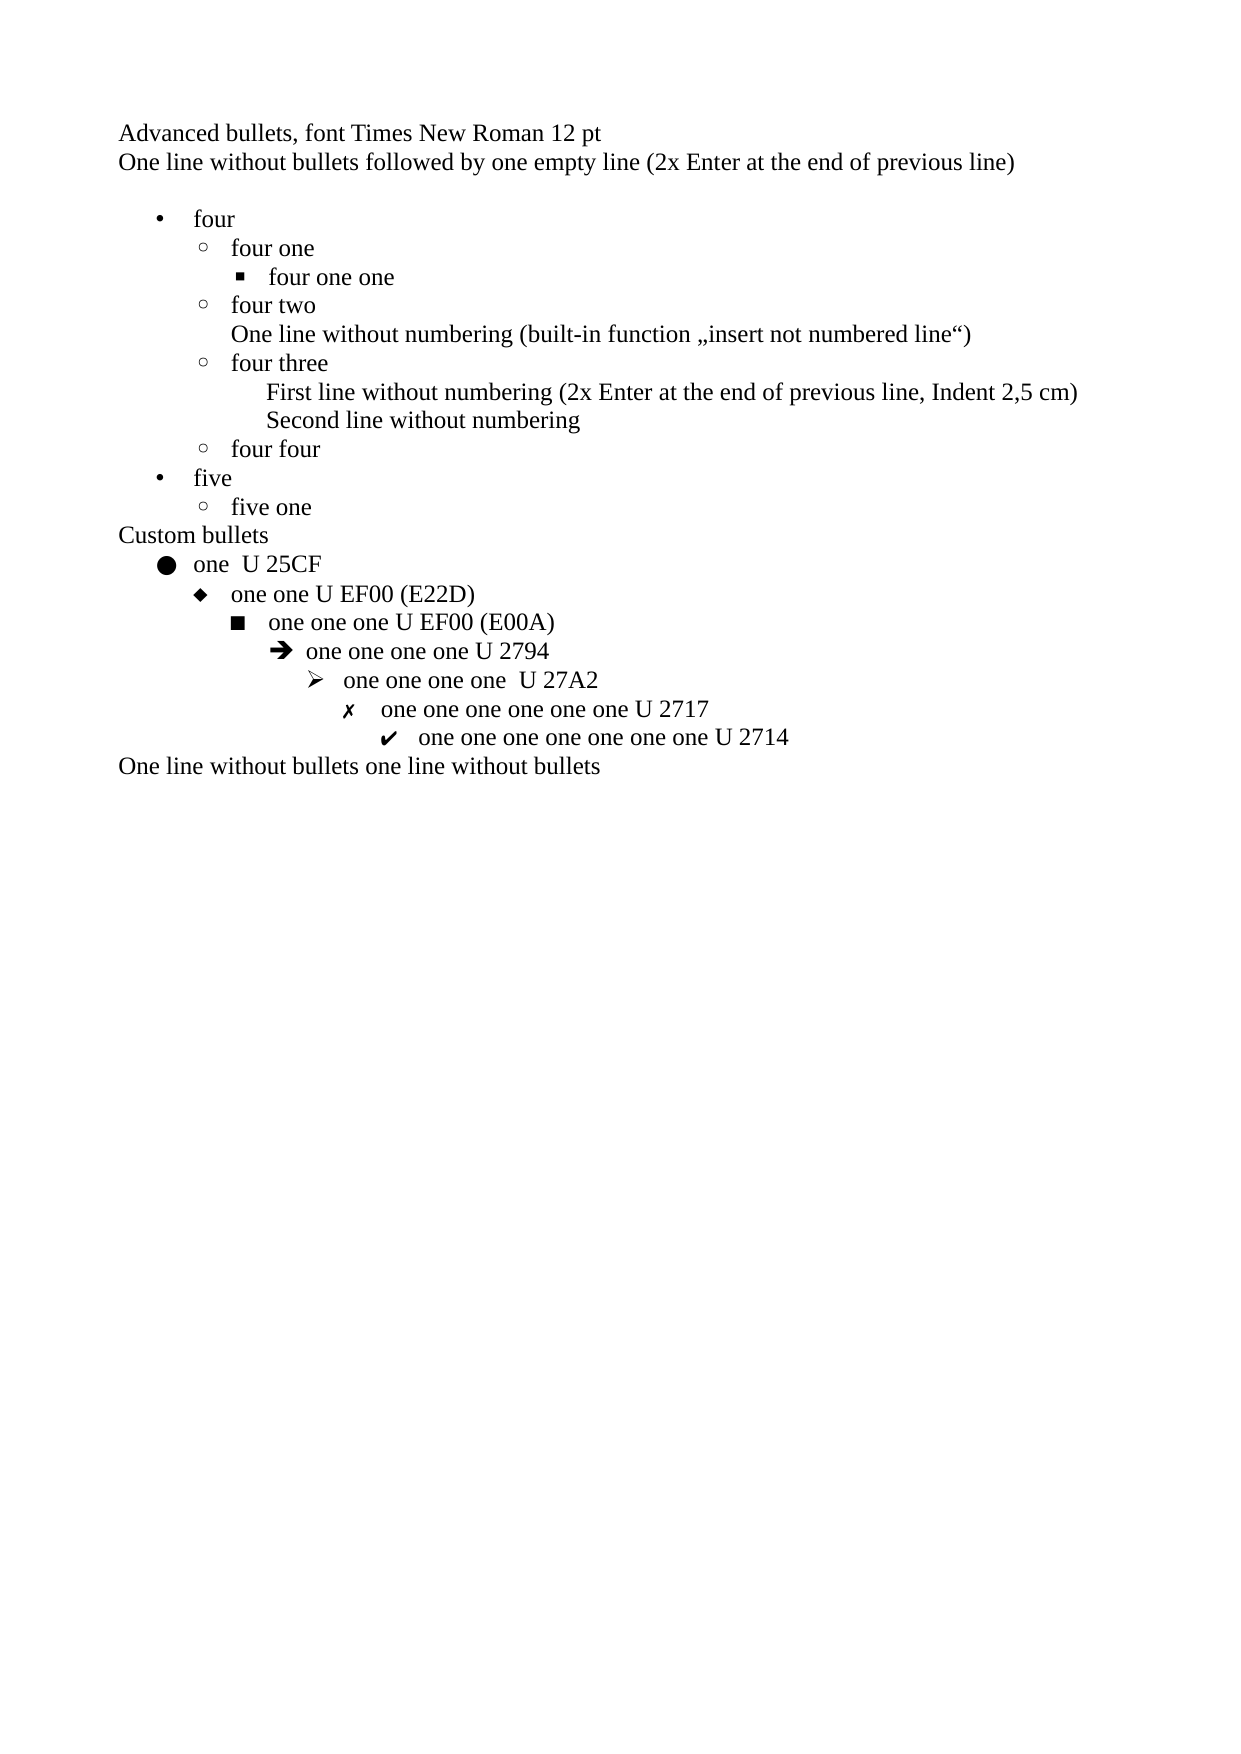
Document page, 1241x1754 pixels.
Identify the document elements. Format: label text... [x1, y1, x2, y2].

list four two [193, 291, 1122, 319]
text One line without bullets followed by one empty line (2x Enter at the end of previous line) [118, 147, 1122, 176]
list four three [193, 348, 1122, 377]
list five [156, 463, 1122, 492]
list one U 25CF [156, 549, 1122, 579]
list four four [193, 434, 1122, 463]
list five one [193, 492, 1122, 521]
text Advanced bullets, font Times New Roman 12 pt [118, 118, 1122, 147]
list one one one U EF00 (E00A) [231, 607, 1122, 636]
list one one one one U 27A2 [306, 665, 1122, 694]
list one one one one U 2794 [268, 636, 1122, 665]
list four one [193, 233, 1122, 262]
text Second line without numbering [266, 406, 1122, 434]
list four one one [231, 262, 1122, 291]
list four [156, 204, 1122, 233]
list one one one one one one one U 2714 [381, 722, 1122, 751]
text Custom bullets [118, 521, 1122, 549]
list One line without numbering (built-in function „insert not numbered line“) [193, 319, 1122, 348]
text One line without bullets one line without bullets [118, 751, 1122, 780]
list one one U EF00 (E22D) [193, 579, 1122, 607]
text First line without numbering (2x Enter at the end of previous line, Indent 2,5 cm) [266, 377, 1122, 406]
list one one one one one one U 2717 [343, 694, 1122, 722]
